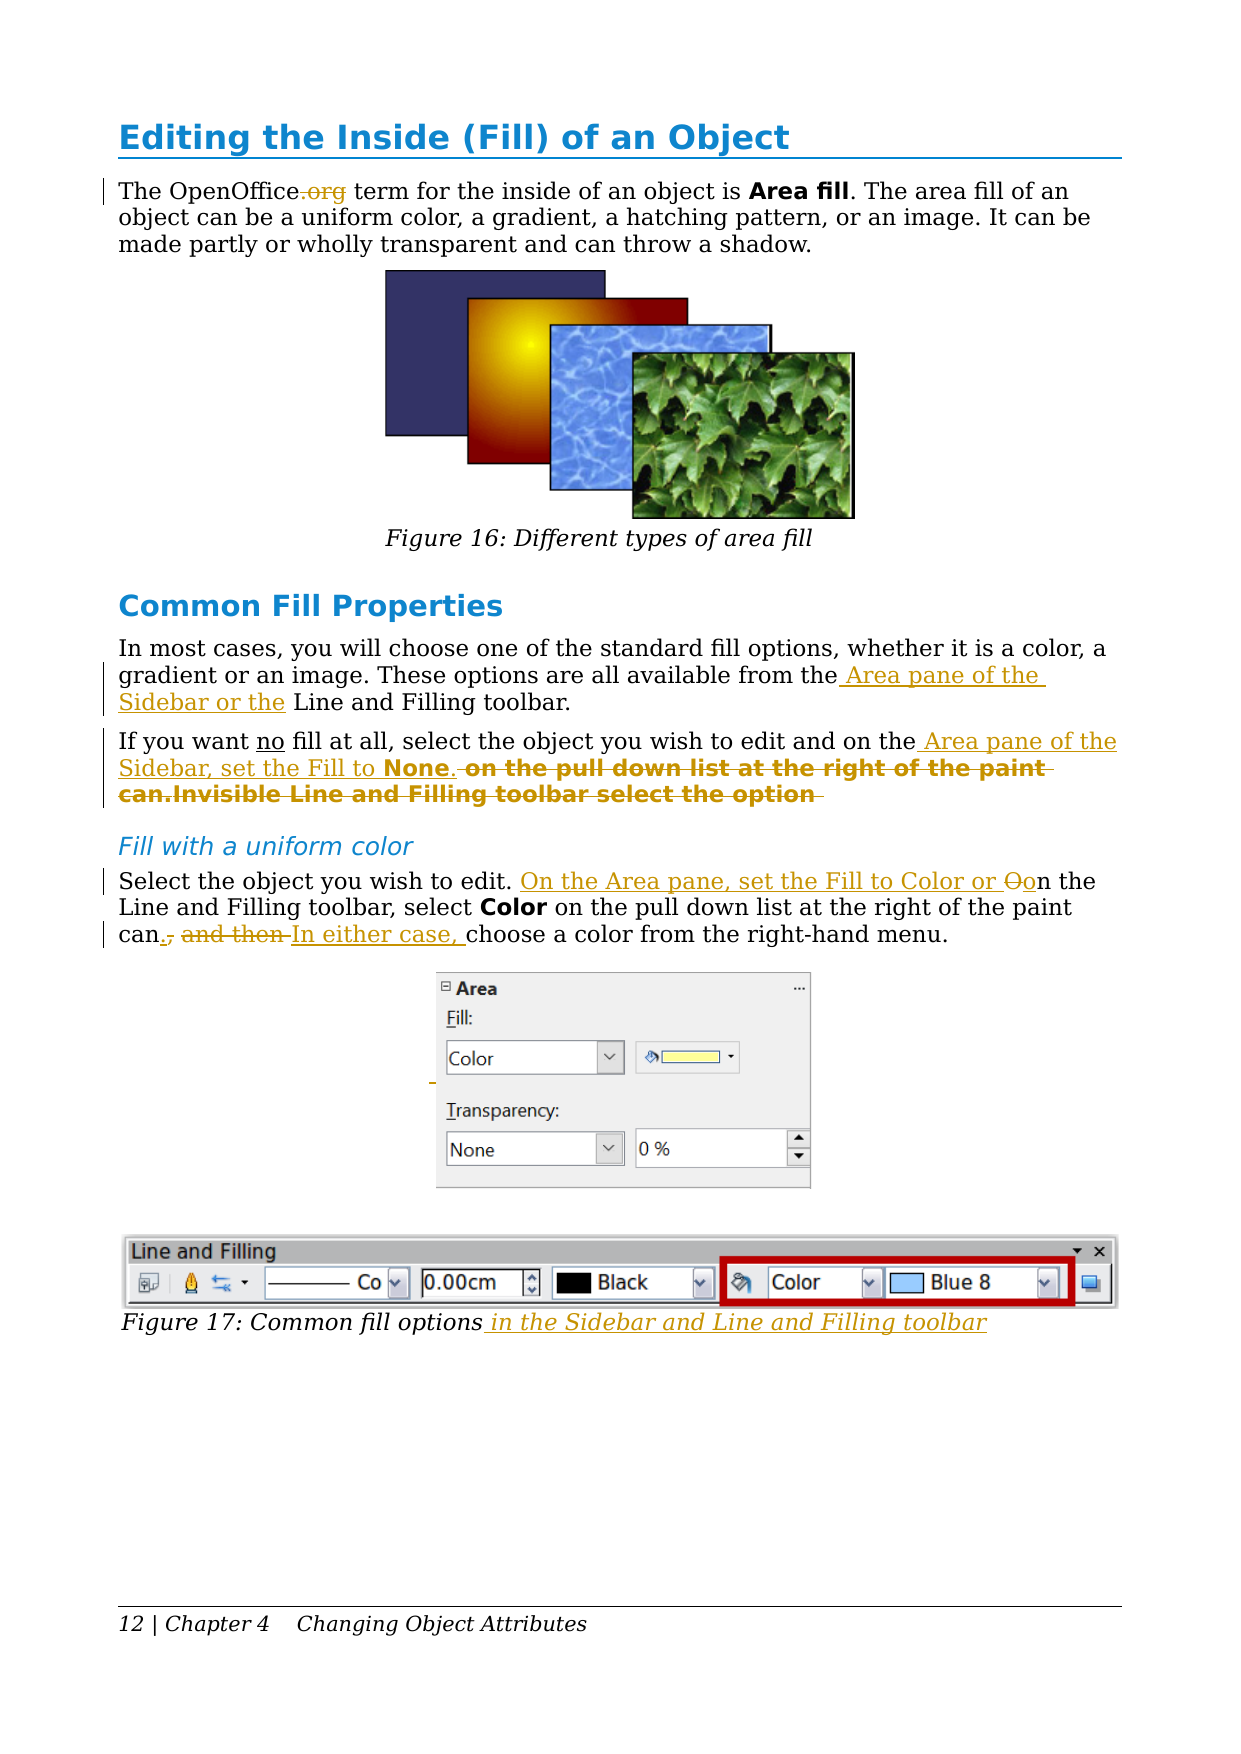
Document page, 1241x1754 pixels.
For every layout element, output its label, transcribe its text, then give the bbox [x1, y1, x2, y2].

text Figure 17: Common fill options in the Sidebar and Line and Filling toolbar [121, 1309, 1119, 1336]
text Select the object you wish to edit. On the Area pane, set the Fill to Color or on the Line and Filling toolbar, select Color on the pull down list at the right of the paint can. In either case, choose a color from the right-hand menu. [118, 868, 1122, 948]
text The OpenOffice term for the inside of an object is Area fill. The area fill of an object can be a uniform color, a gradient, a hatching pattern, or an image. It can be made partly or wholly transparent and can throw a shadow. [118, 178, 1122, 258]
picture [121, 1234, 1119, 1309]
subtitle Editing the Inside (Fill) of an Object [118, 118, 1122, 157]
picture [385, 270, 855, 519]
subtitle Common Fill Properties [118, 589, 1122, 623]
text If you want no fill at all, select the object you wish to edit and on the Area pane of the Sidebar, set the Fill to None. [118, 728, 1122, 808]
text In most cases, you will choose one of the standard fill options, whether it is a color, a gradient or an image. These options are all available from the Area pane of the Sidebar or the Line and Filling toolbar. [118, 636, 1122, 716]
text Figure 16: Different types of area fill [385, 526, 855, 552]
subtitle Fill with a uniform color [118, 832, 1122, 861]
picture [436, 972, 812, 1189]
